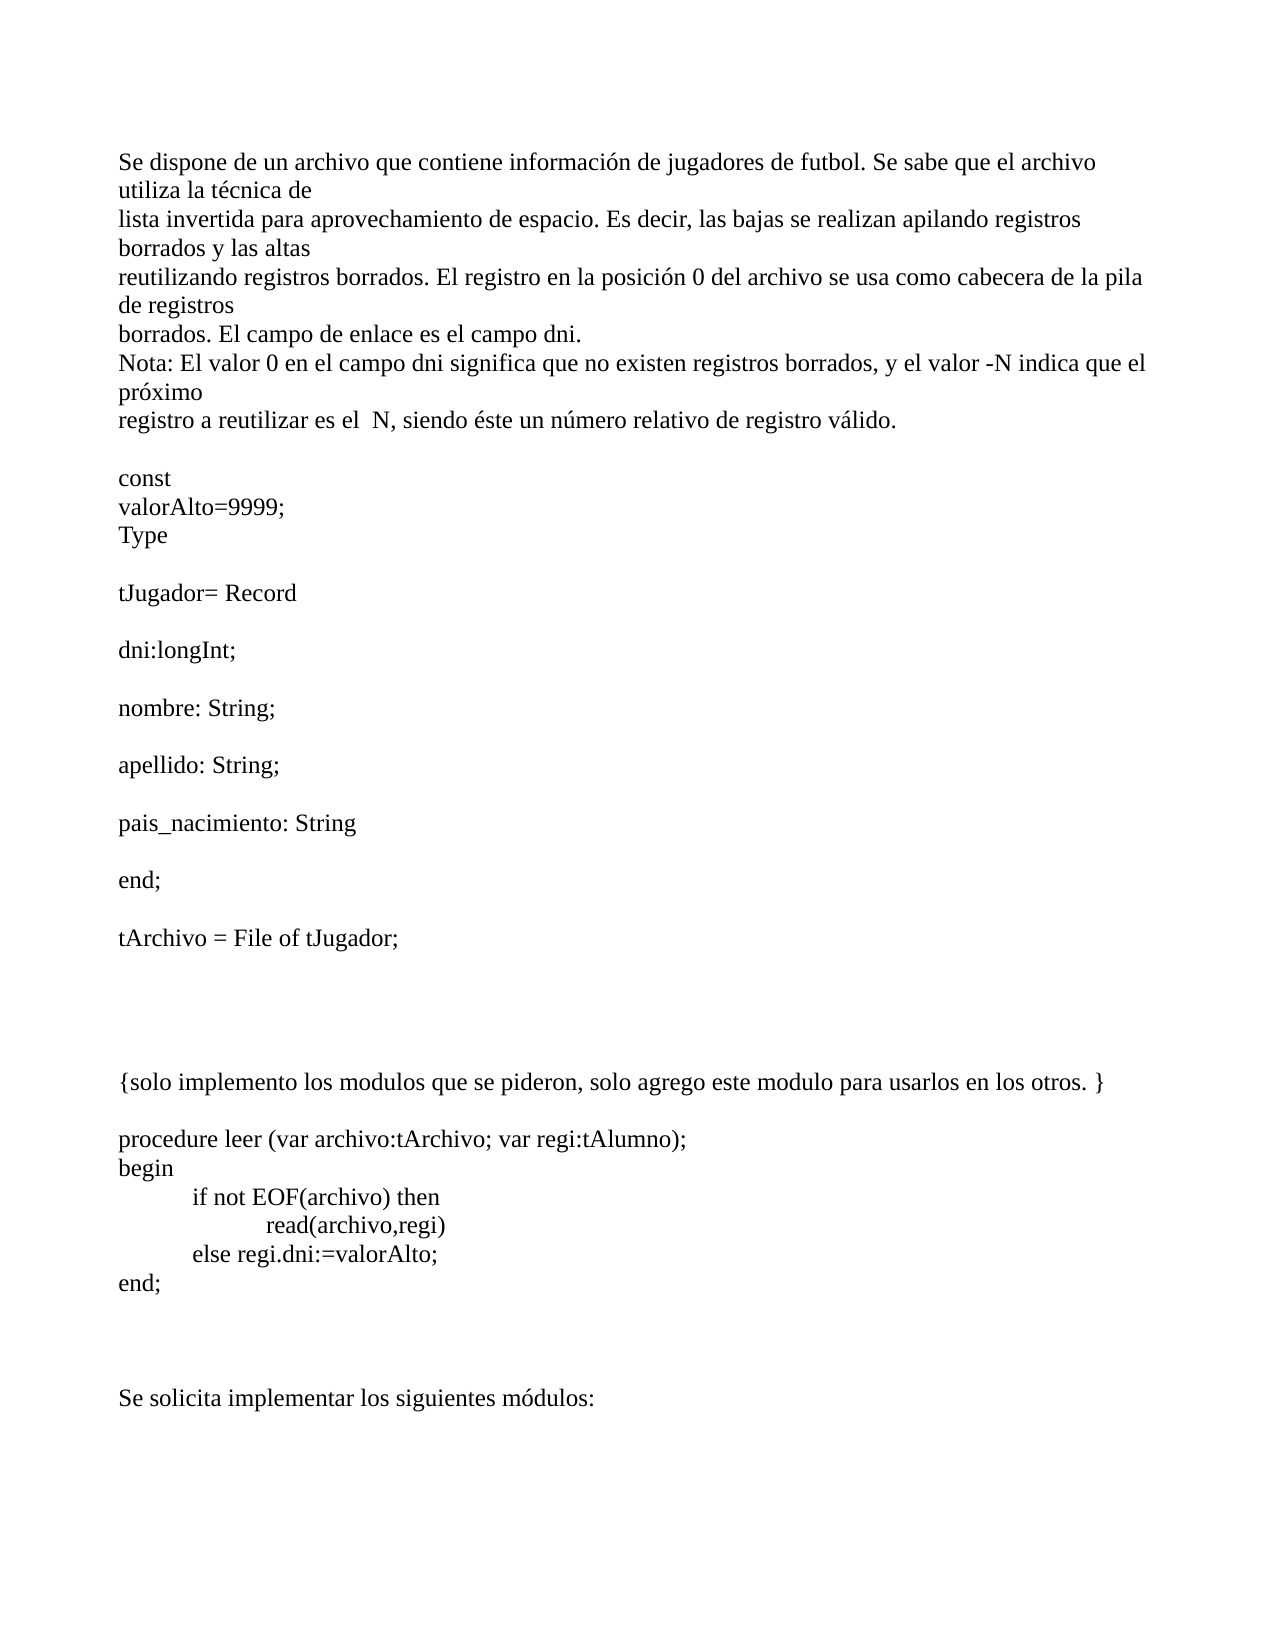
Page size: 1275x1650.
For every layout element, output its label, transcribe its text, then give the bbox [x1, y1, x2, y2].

text else regi.dni:=valorAlto; [118, 1239, 1157, 1268]
text dni:longInt; [118, 636, 1157, 664]
text registro a reutilizar es el N, siendo éste un número relativo de registro válido. [118, 406, 1157, 434]
text reutilizando registros borrados. El registro en la posición 0 del archivo se usa como cabecera de la pila de registros [118, 262, 1157, 319]
text Se solicita implementar los siguientes módulos: [118, 1383, 1157, 1412]
text Se dispone de un archivo que contiene información de jugadores de futbol. Se sabe que el archivo utiliza la técnica de [118, 147, 1157, 204]
text end; [118, 1268, 1157, 1297]
text borrados. El campo de enlace es el campo dni. [118, 319, 1157, 348]
text tJugador= Record [118, 578, 1157, 607]
text read(archivo,regi) [118, 1211, 1157, 1239]
text const [118, 463, 1157, 492]
text pais_nacimiento: String [118, 808, 1157, 837]
text procedure leer (var archivo:tArchivo; var regi:tAlumno); [118, 1124, 1157, 1153]
text valorAlto=9999; [118, 492, 1157, 521]
text end; [118, 866, 1157, 894]
text tArchivo = File of tJugador; [118, 923, 1157, 952]
text {solo implemento los modulos que se pideron, solo agrego este modulo para usarlos en los otros. } [118, 1067, 1157, 1096]
text if not EOF(archivo) then [118, 1182, 1157, 1211]
text nombre: String; [118, 693, 1157, 722]
text begin [118, 1153, 1157, 1182]
text Nota: El valor 0 en el campo dni significa que no existen registros borrados, y el valor -N indica que el próximo [118, 348, 1157, 406]
text lista invertida para aprovechamiento de espacio. Es decir, las bajas se realizan apilando registros borrados y las altas [118, 204, 1157, 262]
text apellido: String; [118, 751, 1157, 779]
text Type [118, 521, 1157, 549]
